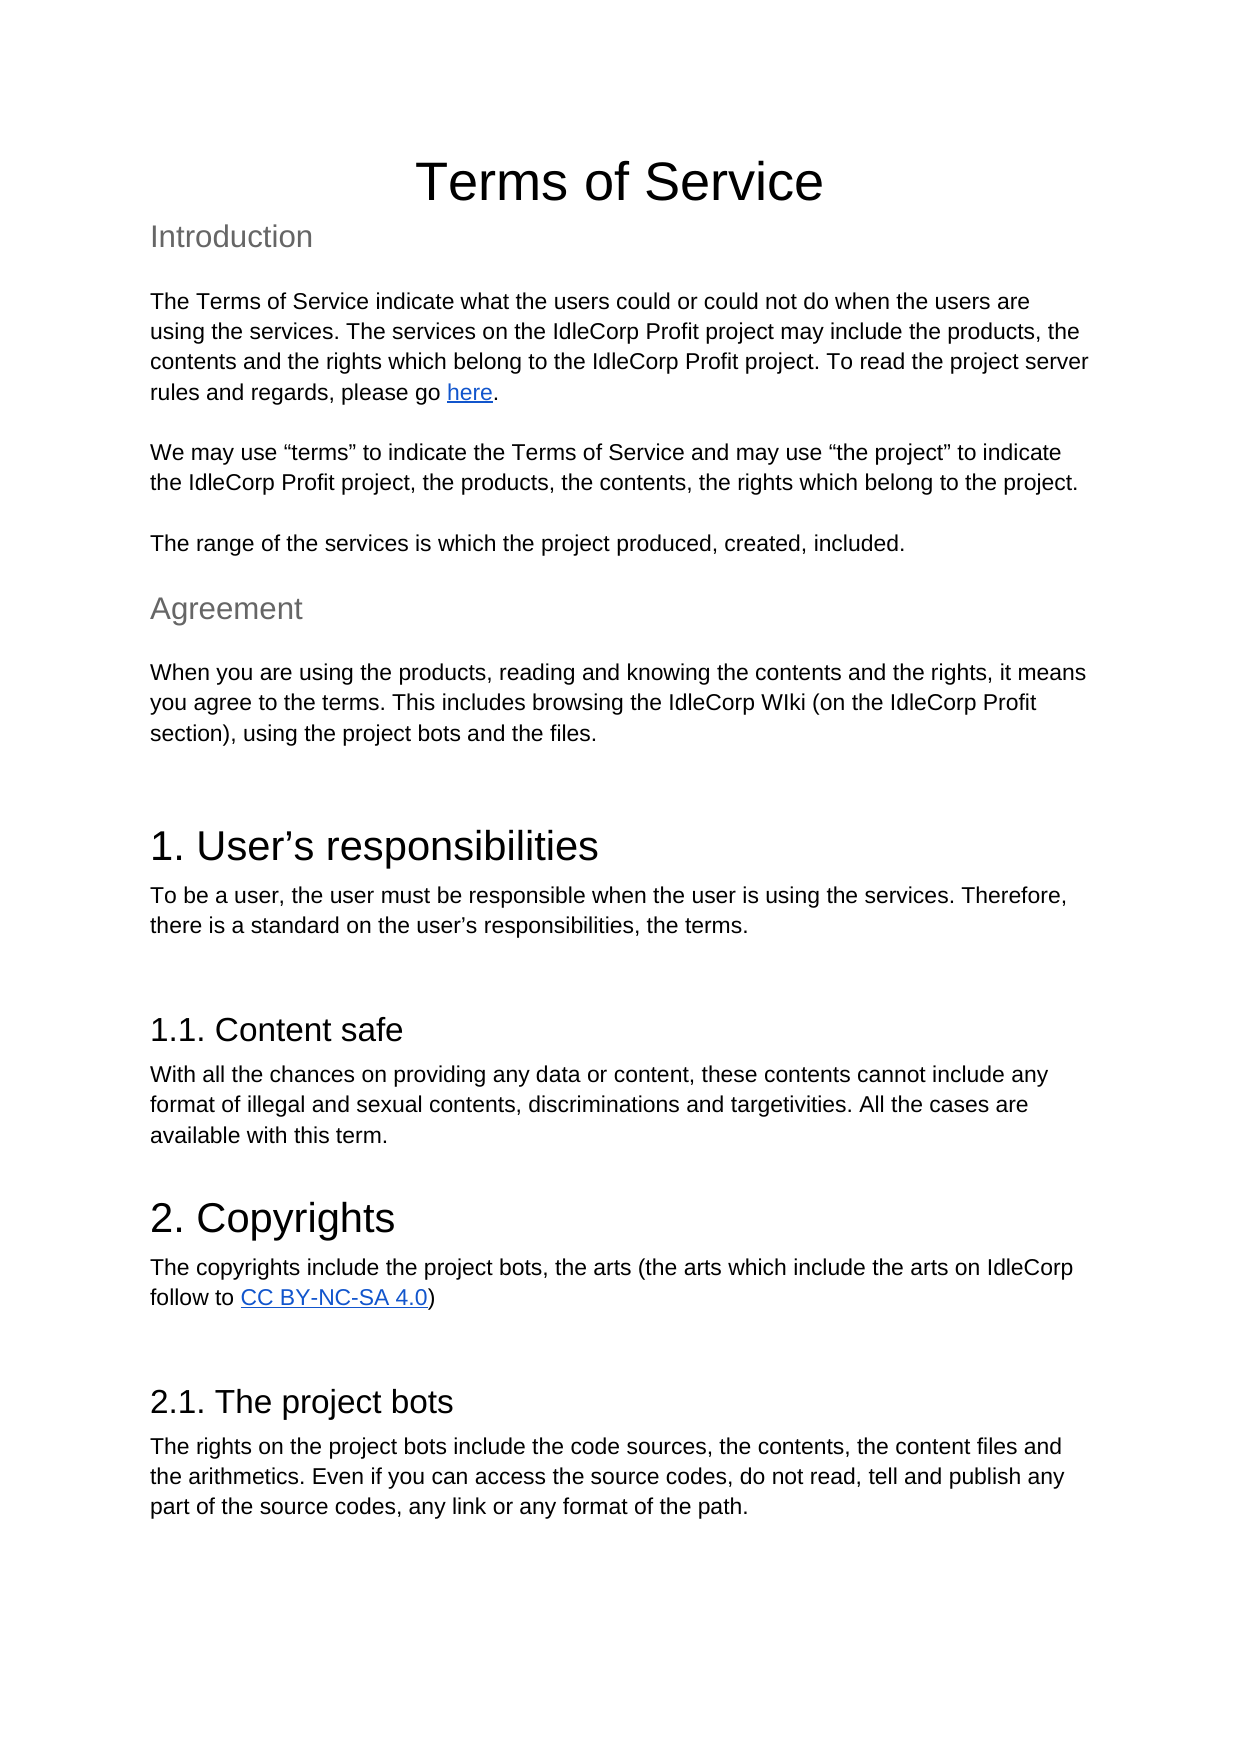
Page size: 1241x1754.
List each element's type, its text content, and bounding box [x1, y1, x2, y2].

subtitle 1. User’s responsibilities [150, 822, 1090, 869]
text With all the chances on providing any data or content, these contents cannot include any format of illegal and sexual contents, discriminations and targetivities. All the cases are available with this term. [150, 1061, 1090, 1148]
subtitle 1.1. Content safe [150, 1010, 1090, 1049]
subtitle Introduction [150, 218, 1090, 254]
text The Terms of Service indicate what the users could or could not do when the users are using the services. The services on the IdleCorp Profit project may include the products, the contents and the rights which belong to the IdleCorp Profit project. To read the project server rules and regards, please go here. [150, 288, 1090, 405]
subtitle 2. Copyrights [150, 1193, 1090, 1241]
text When you are using the products, reading and knowing the contents and the rights, it means you agree to the terms. This includes browsing the IdleCorp WIki (on the IdleCorp Profit section), using the project bots and the files. [150, 659, 1090, 746]
text The range of the services is which the project produced, created, included. [150, 529, 1090, 556]
title Terms of Service [150, 150, 1090, 212]
subtitle 2.1. The project bots [150, 1382, 1090, 1420]
text We may use “terms” to indicate the Terms of Service and may use “the project” to indicate the IdleCorp Profit project, the products, the contents, the rights which belong to the project. [150, 439, 1090, 495]
text The copyrights include the project bots, the arts (the arts which include the arts on IdleCorp follow to CC BY-NC-SA 4.0) [150, 1254, 1090, 1310]
subtitle Agreement [150, 590, 1090, 626]
text To be a user, the user must be responsible when the user is using the services. Therefore, there is a standard on the user’s responsibilities, the terms. [150, 882, 1090, 939]
text The rights on the project bots include the code sources, the contents, the content files and the arithmetics. Even if you can access the source codes, do not read, tell and publish any part of the source codes, any link or any format of the path. [150, 1433, 1090, 1520]
